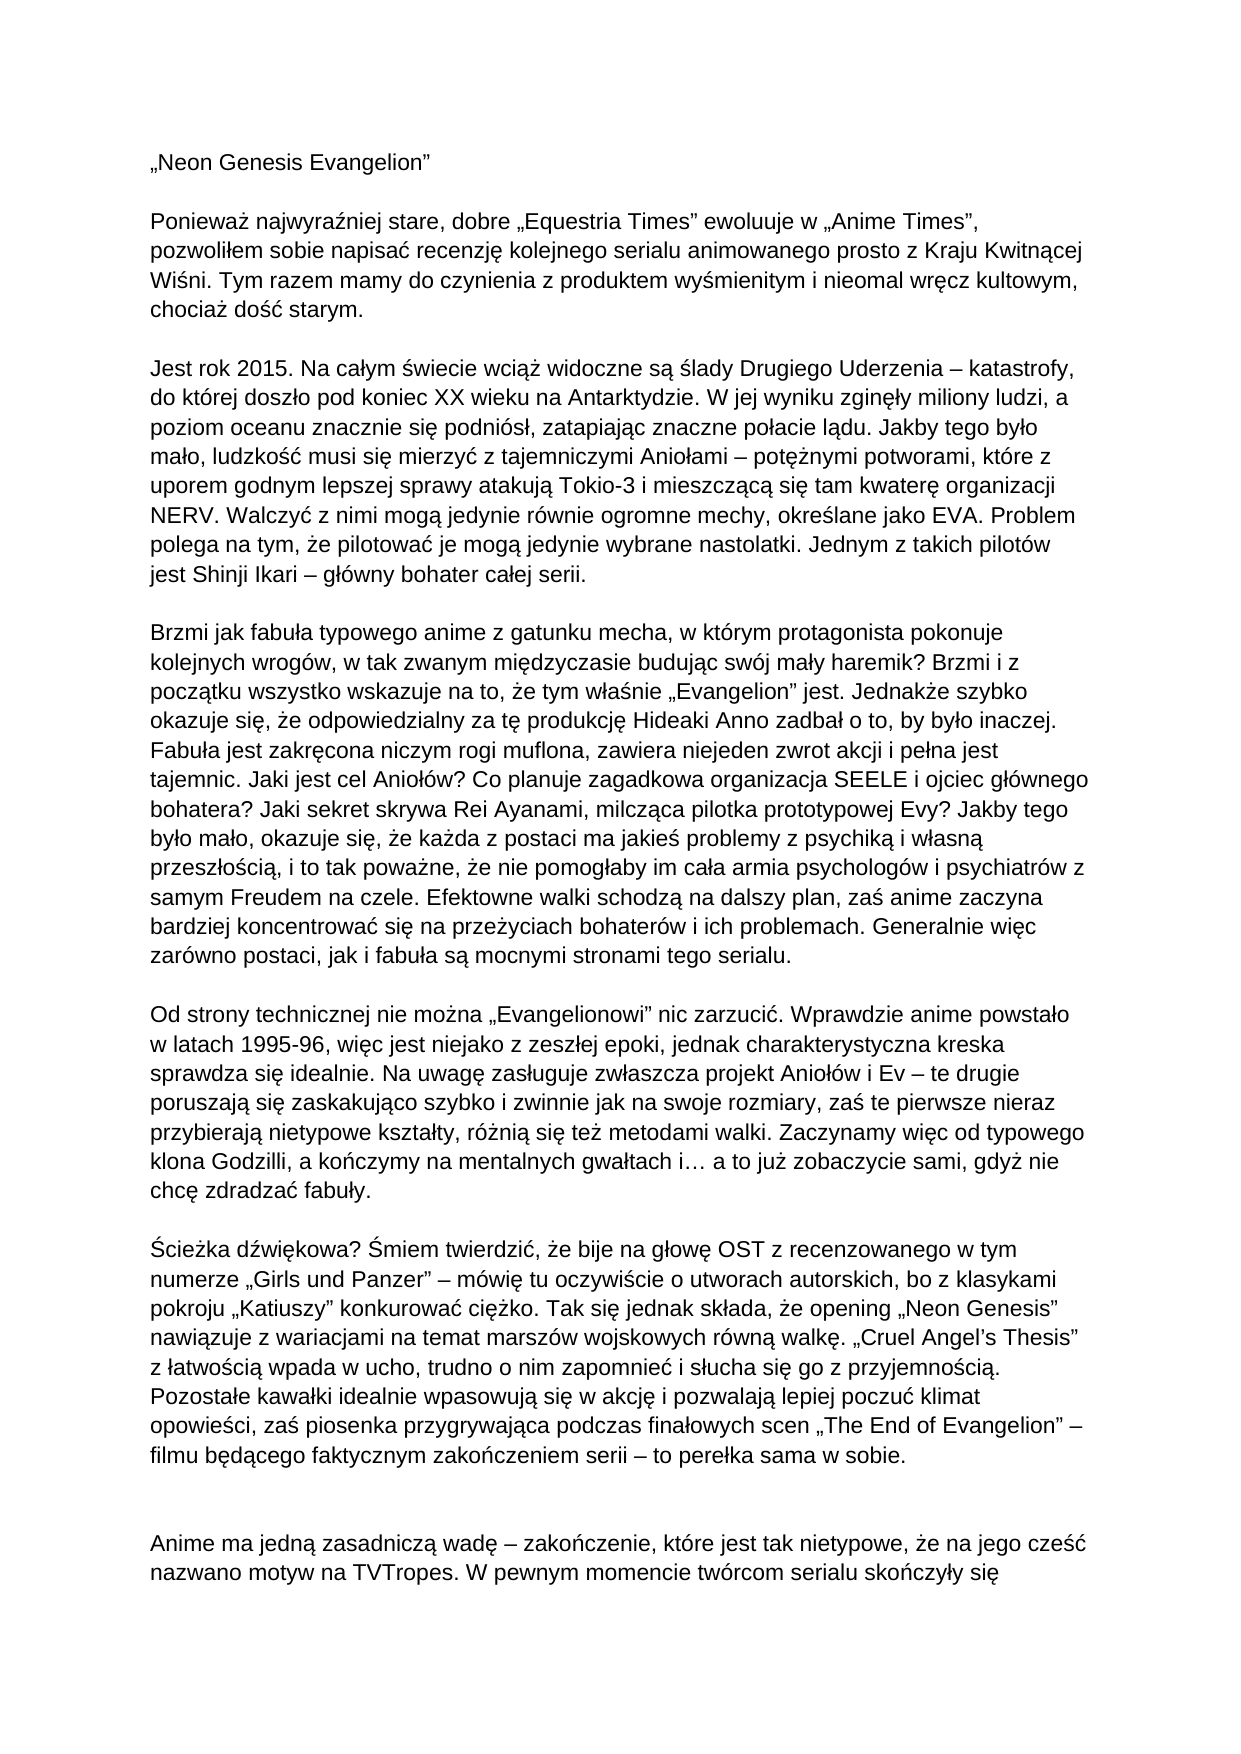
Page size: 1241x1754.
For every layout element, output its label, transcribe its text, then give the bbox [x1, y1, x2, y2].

text Ponieważ najwyraźniej stare, dobre „Equestria Times” ewoluuje w „Anime Times”, pozwoliłem sobie napisać recenzję kolejnego serialu animowanego prosto z Kraju Kwitnącej Wiśni. Tym razem mamy do czynienia z produktem wyśmienitym i nieomal wręcz kultowym, chociaż dość starym. [150, 209, 1091, 322]
text Anime ma jedną zasadniczą wadę – zakończenie, które jest tak nietypowe, że na jego cześć nazwano motyw na TVTropes. W pewnym momencie twórcom serialu skończyły się [150, 1531, 1091, 1586]
text Od strony technicznej nie można „Evangelionowi” nic zarzucić. Wprawdzie anime powstało w latach 1995-96, więc jest niejako z zeszłej epoki, jednak charakterystyczna kreska sprawdza się idealnie. Na uwagę zasługuje zwłaszcza projekt Aniołów i Ev – te drugie poruszają się zaskakująco szybko i zwinnie jak na swoje rozmiary, zaś te pierwsze nieraz przybierają nietypowe kształty, różnią się też metodami walki. Zaczynamy więc od typowego klona Godzilli, a kończymy na mentalnych gwałtach i… a to już zobaczycie sami, gdyż nie chcę zdradzać fabuły. [150, 1002, 1091, 1204]
text Ścieżka dźwiękowa? Śmiem twierdzić, że bije na głowę OST z recenzowanego w tym numerze „Girls und Panzer” – mówię tu oczywiście o utworach autorskich, bo z klasykami pokroju „Katiuszy” konkurować ciężko. Tak się jednak składa, że opening „Neon Genesis” nawiązuje z wariacjami na temat marszów wojskowych równą walkę. „Cruel Angel’s Thesis” z łatwością wpada w ucho, trudno o nim zapomnieć i słucha się go z przyjemnością. Pozostałe kawałki idealnie wpasowują się w akcję i pozwalają lepiej poczuć klimat opowieści, zaś piosenka przygrywająca podczas finałowych scen „The End of Evangelion” – filmu będącego faktycznym zakończeniem serii – to perełka sama w sobie. [150, 1237, 1091, 1468]
text „Neon Genesis Evangelion” [150, 150, 1091, 176]
text Brzmi jak fabuła typowego anime z gatunku mecha, w którym protagonista pokonuje kolejnych wrogów, w tak zwanym międzyczasie budując swój mały haremik? Brzmi i z początku wszystko wskazuje na to, że tym właśnie „Evangelion” jest. Jednakże szybko okazuje się, że odpowiedzialny za tę produkcję Hideaki Anno zadbał o to, by było inaczej. Fabuła jest zakręcona niczym rogi muflona, zawiera niejeden zwrot akcji i pełna jest tajemnic. Jaki jest cel Aniołów? Co planuje zagadkowa organizacja SEELE i ojciec głównego bohatera? Jaki sekret skrywa Rei Ayanami, milcząca pilotka prototypowej Evy? Jakby tego było mało, okazuje się, że każda z postaci ma jakieś problemy z psychiką i własną przeszłością, i to tak poważne, że nie pomogłaby im cała armia psychologów i psychiatrów z samym Freudem na czele. Efektowne walki schodzą na dalszy plan, zaś anime zaczyna bardziej koncentrować się na przeżyciach bohaterów i ich problemach. Generalnie więc zarówno postaci, jak i fabuła są mocnymi stronami tego serialu. [150, 620, 1091, 969]
text Jest rok 2015. Na całym świecie wciąż widoczne są ślady Drugiego Uderzenia – katastrofy, do której doszło pod koniec XX wieku na Antarktydzie. W jej wyniku zginęły miliony ludzi, a poziom oceanu znacznie się podniósł, zatapiając znaczne połacie lądu. Jakby tego było mało, ludzkość musi się mierzyć z tajemniczymi Aniołami – potężnymi potworami, które z uporem godnym lepszej sprawy atakują Tokio-3 i mieszczącą się tam kwaterę organizacji NERV. Walczyć z nimi mogą jedynie równie ogromne mechy, określane jako EVA. Problem polega na tym, że pilotować je mogą jedynie wybrane nastolatki. Jednym z takich pilotów jest Shinji Ikari – główny bohater całej serii. [150, 356, 1091, 587]
